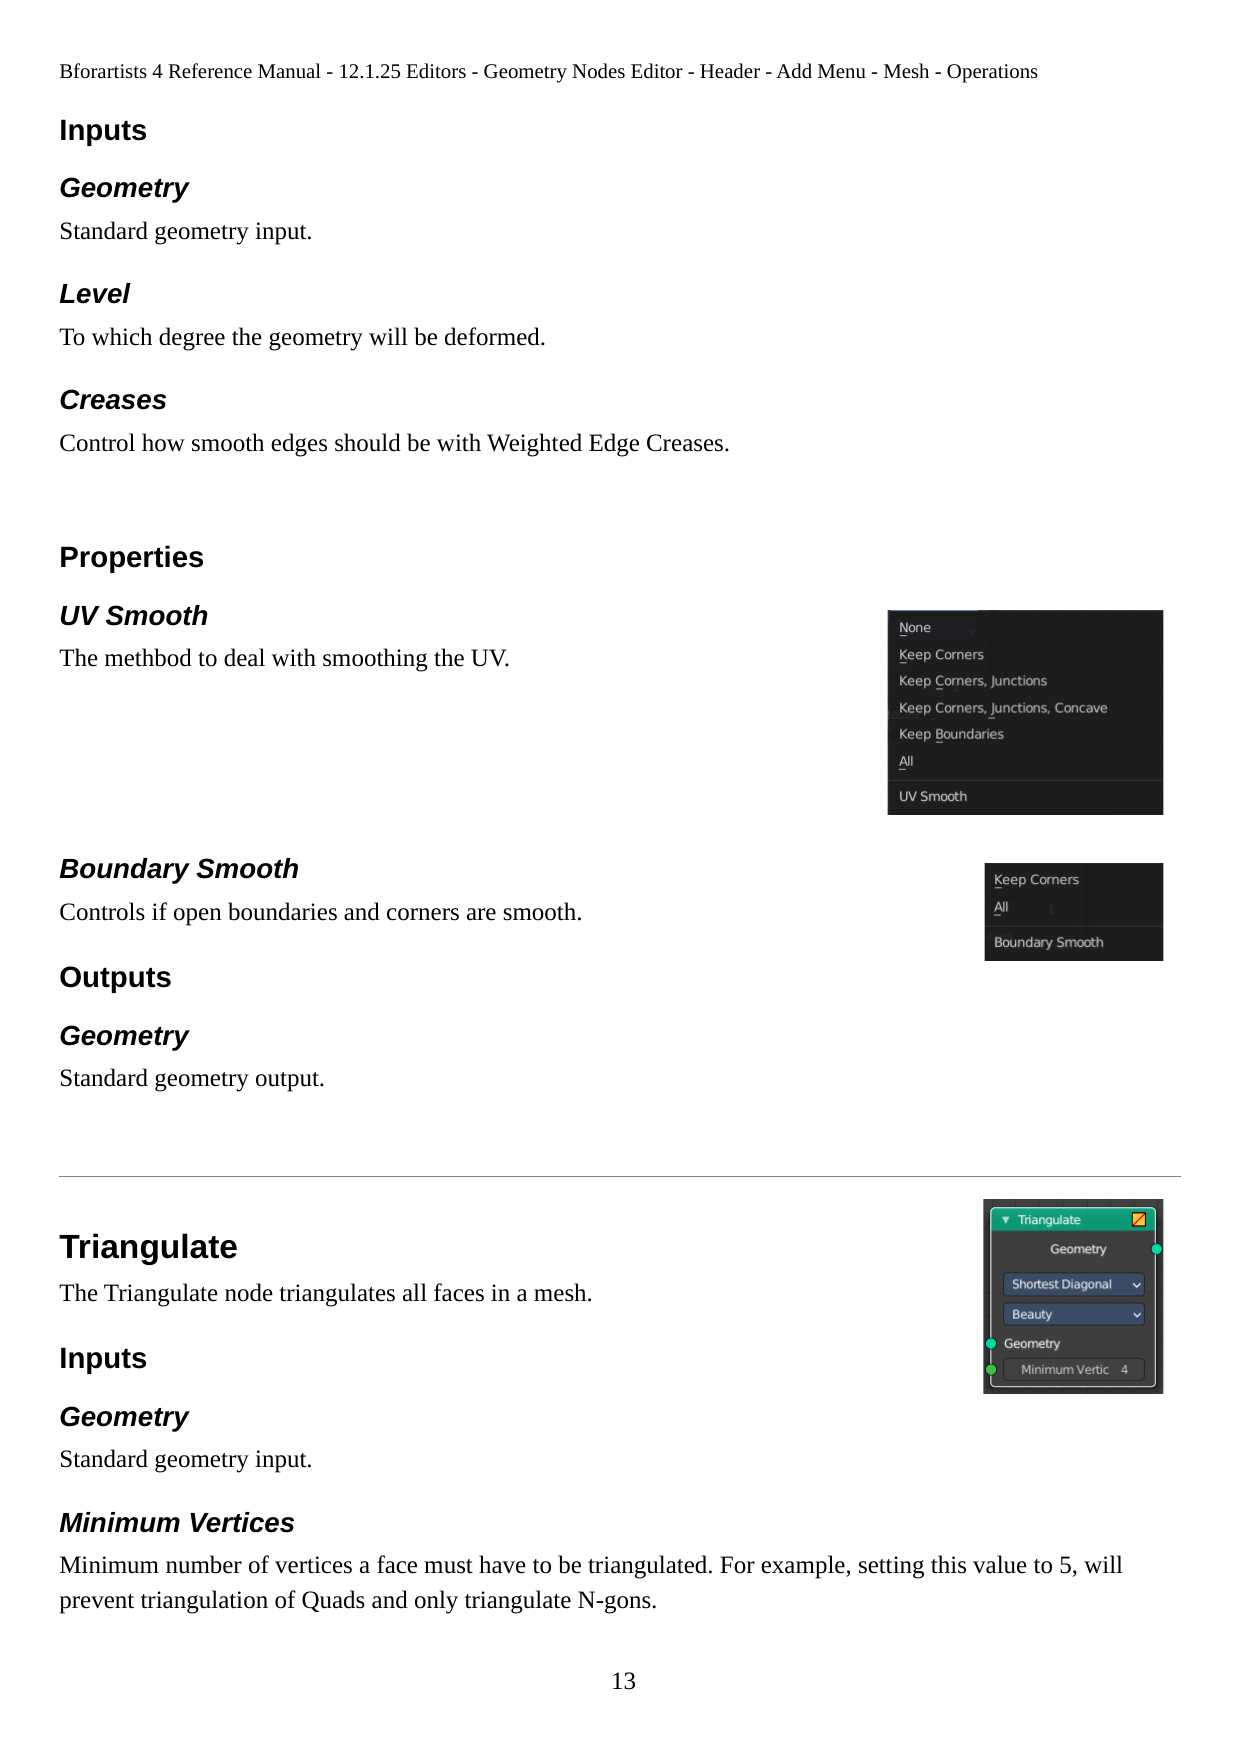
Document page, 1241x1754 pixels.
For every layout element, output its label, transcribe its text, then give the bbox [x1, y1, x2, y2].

subtitle Properties [59, 540, 1181, 574]
subtitle Inputs [59, 1341, 983, 1375]
subtitle Creases [59, 383, 1181, 415]
subtitle Inputs [59, 113, 1181, 146]
picture [984, 863, 1164, 961]
subtitle [1164, 1226, 1181, 1265]
text To which degree the geometry will be deformed. [59, 322, 1181, 350]
text Standard geometry input. [59, 216, 1181, 244]
subtitle Boundary Smooth [59, 852, 1181, 884]
subtitle Geometry [59, 171, 1181, 203]
subtitle UV Smooth [59, 599, 1181, 631]
subtitle Outputs [59, 960, 1181, 994]
text Control how smooth edges should be with Weighted Edge Creases. [59, 428, 1181, 456]
text Standard geometry input. [59, 1444, 1181, 1473]
text The Triangulate node triangulates all faces in a mesh. [59, 1278, 983, 1306]
picture [983, 1199, 1164, 1394]
subtitle Geometry [59, 1400, 1181, 1432]
subtitle Level [59, 277, 1181, 309]
subtitle [1164, 1341, 1181, 1375]
picture [887, 610, 1164, 815]
text Minimum number of vertices a face must have to be triangulated. For example, setting this value to 5, will prevent triangulation of Quads and only triangulate N-gons. [59, 1550, 1181, 1613]
subtitle Triangulate [59, 1226, 983, 1265]
subtitle Geometry [59, 1019, 1181, 1051]
subtitle Minimum Vertices [59, 1506, 1181, 1538]
text Standard geometry output. [59, 1063, 1181, 1092]
text Controls if open boundaries and corners are smooth. [59, 897, 984, 925]
text The methbod to deal with smoothing the UV. [59, 643, 887, 672]
